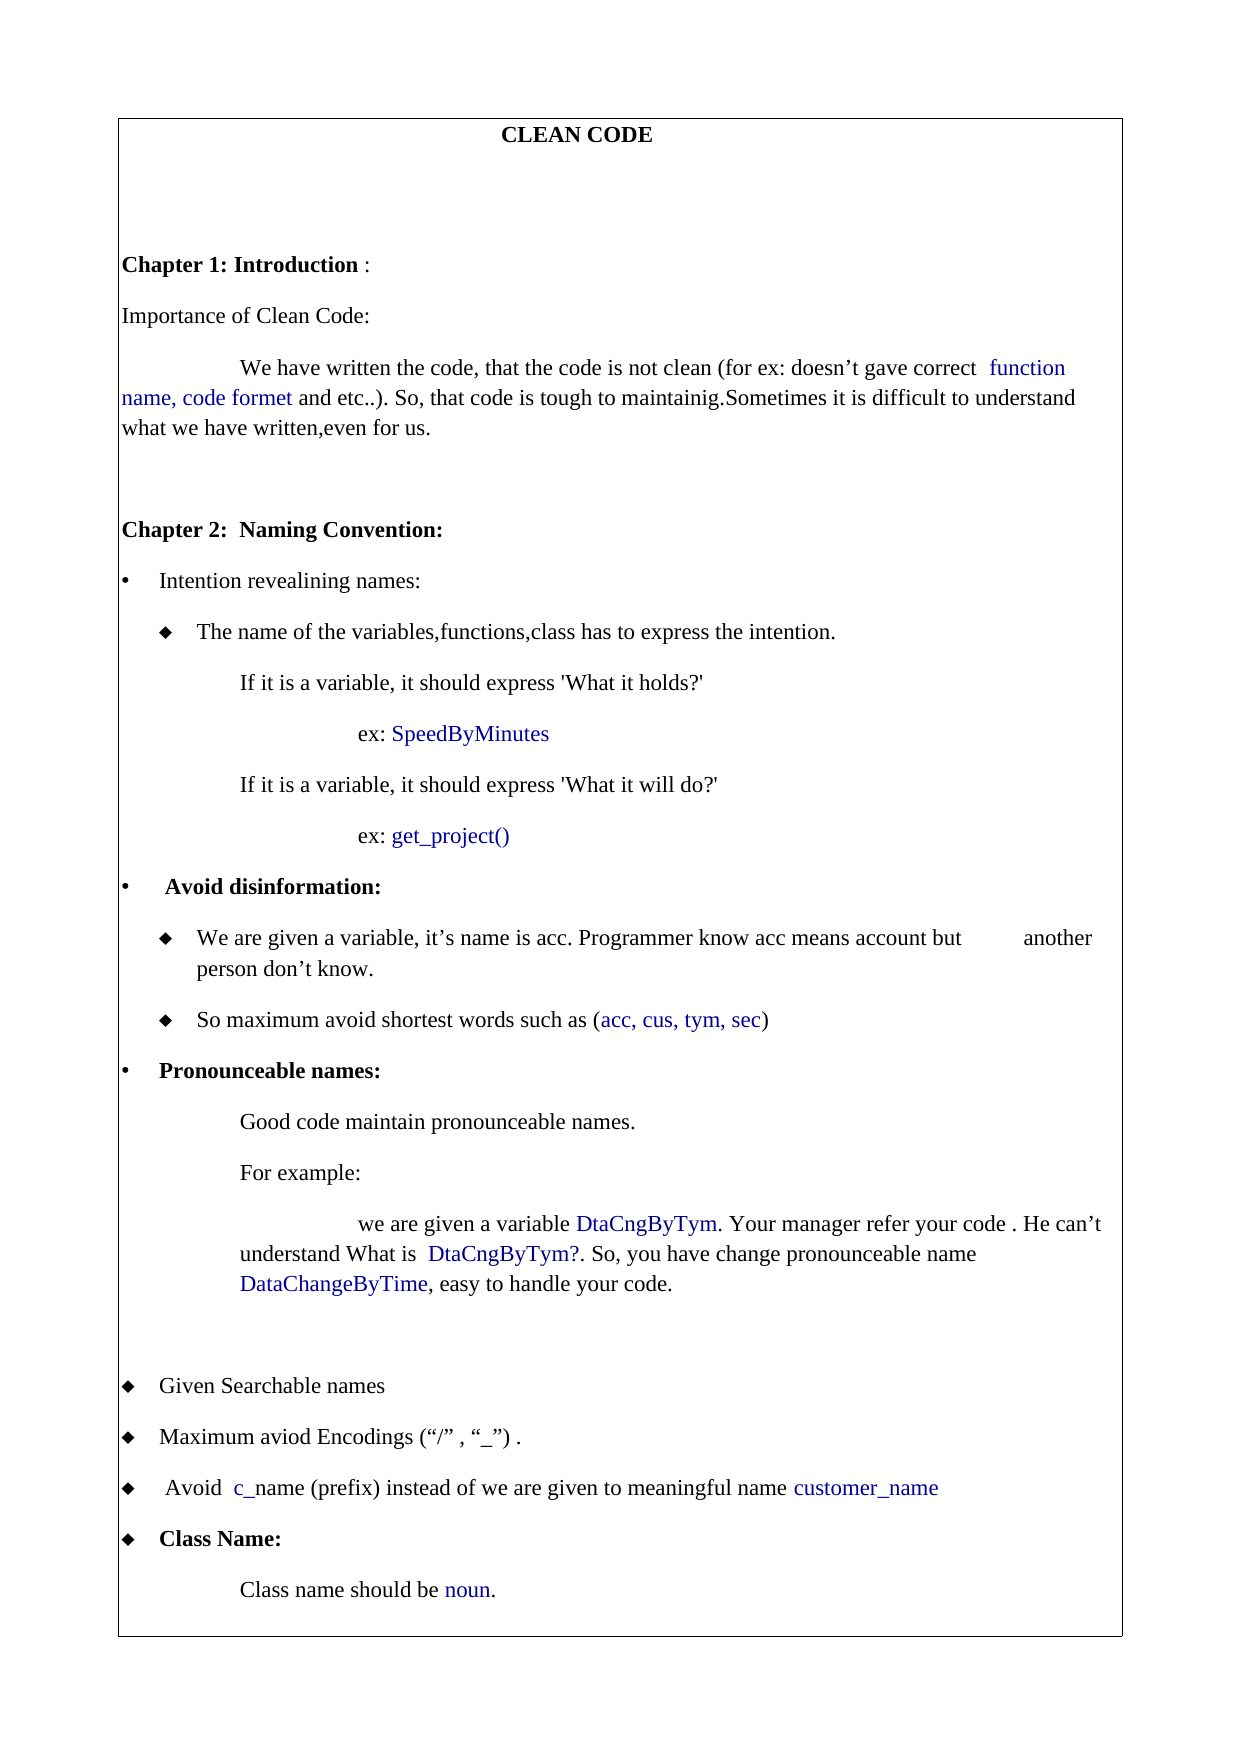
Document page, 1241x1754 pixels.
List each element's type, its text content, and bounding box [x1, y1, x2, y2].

text For example: [121, 1159, 1119, 1185]
text ex: SpeedByMinutes [121, 720, 1119, 747]
text Chapter 1: Introduction : [121, 251, 1119, 278]
list Avoid disinformation: [119, 873, 1119, 900]
list [84, 1372, 118, 1399]
text If it is a variable, it should express 'What it holds?' [121, 669, 1119, 696]
list Avoid c_name (prefix) instead of we are given to meaningful name customer_name [119, 1474, 1119, 1501]
text we are given a variable DtaCngByTym. Your manager refer your code . He can’t understand What is DtaCngByTym?. So, you have change pronounceable name DataChangeByTime, easy to handle your code. [121, 1210, 1119, 1297]
text Class name should be noun. [121, 1576, 1119, 1603]
list [84, 567, 118, 593]
list Pronounceable names: [119, 1057, 1119, 1083]
list The name of the variables,functions,class has to express the intention. [159, 618, 1119, 644]
list [84, 1057, 118, 1083]
text CLEAN CODE [121, 121, 1119, 148]
list Given Searchable names [119, 1372, 1119, 1399]
list [84, 1525, 118, 1552]
list So maximum avoid shortest words such as (acc, cus, tym, sec) [159, 1006, 1119, 1032]
text Importance of Clean Code: [121, 302, 1119, 329]
list We are given a variable, it’s name is acc. Programmer know acc means account but another person don’t know. [159, 924, 1119, 981]
text ex: get_project() [121, 822, 1119, 849]
list Class Name: [119, 1525, 1119, 1552]
list [84, 1423, 118, 1450]
list Intention revealining names: [119, 567, 1119, 593]
list [84, 873, 118, 900]
text Good code maintain pronounceable names. [121, 1108, 1119, 1134]
list Maximum aviod Encodings (“/” , “_”) . [119, 1423, 1119, 1450]
text Chapter 2: Naming Convention: [121, 516, 1119, 542]
text If it is a variable, it should express 'What it will do?' [121, 771, 1119, 798]
text We have written the code, that the code is not clean (for ex: doesn’t gave correct function name, code formet and etc..). So, that code is tough to maintainig.Sometimes it is difficult to understand what we have written,even for us. [121, 353, 1119, 440]
